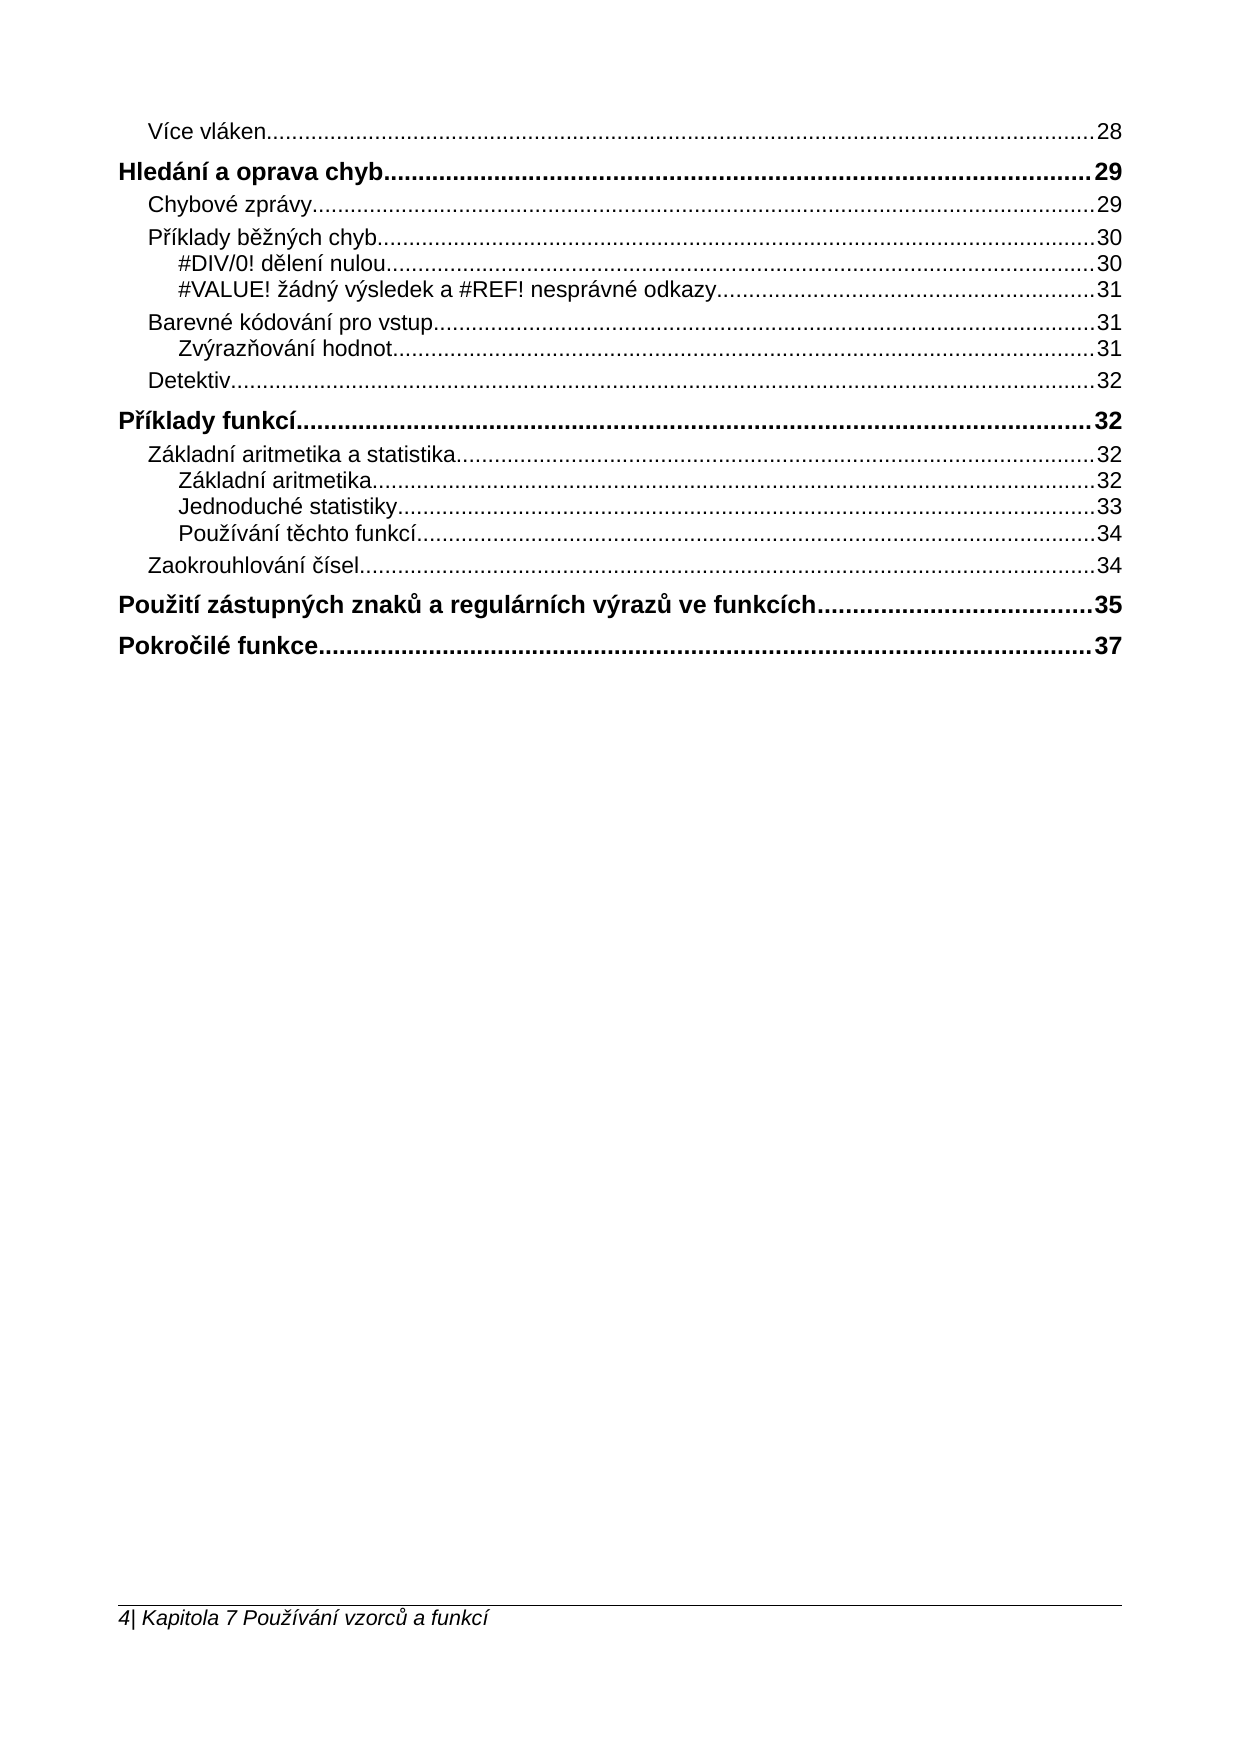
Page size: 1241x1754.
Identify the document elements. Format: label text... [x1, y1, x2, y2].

text Pokročilé funkce 37 [118, 631, 1122, 660]
text #DIV/0! dělení nulou 30 [178, 250, 1122, 276]
text Používání těchto funkcí 34 [178, 520, 1122, 546]
text Základní aritmetika 32 [178, 467, 1122, 493]
text Použití zástupných znaků a regulárních výrazů ve funkcích 35 [118, 590, 1122, 619]
text Základní aritmetika a statistika 32 [148, 441, 1122, 467]
text Příklady funkcí 32 [118, 406, 1122, 434]
text Chybové zprávy 29 [148, 191, 1122, 218]
text Příklady běžných chyb 30 [148, 224, 1122, 250]
text Hledání a oprava chyb 29 [118, 156, 1122, 185]
text Zvýrazňování hodnot 31 [178, 335, 1122, 361]
text #VALUE! žádný výsledek a #REF! nesprávné odkazy 31 [178, 276, 1122, 303]
text Zaokrouhlování čísel 34 [148, 552, 1122, 578]
text Jednoduché statistiky 33 [178, 493, 1122, 520]
text Více vláken 28 [148, 118, 1122, 144]
text Detektiv 32 [148, 367, 1122, 394]
text Barevné kódování pro vstup 31 [148, 309, 1122, 335]
